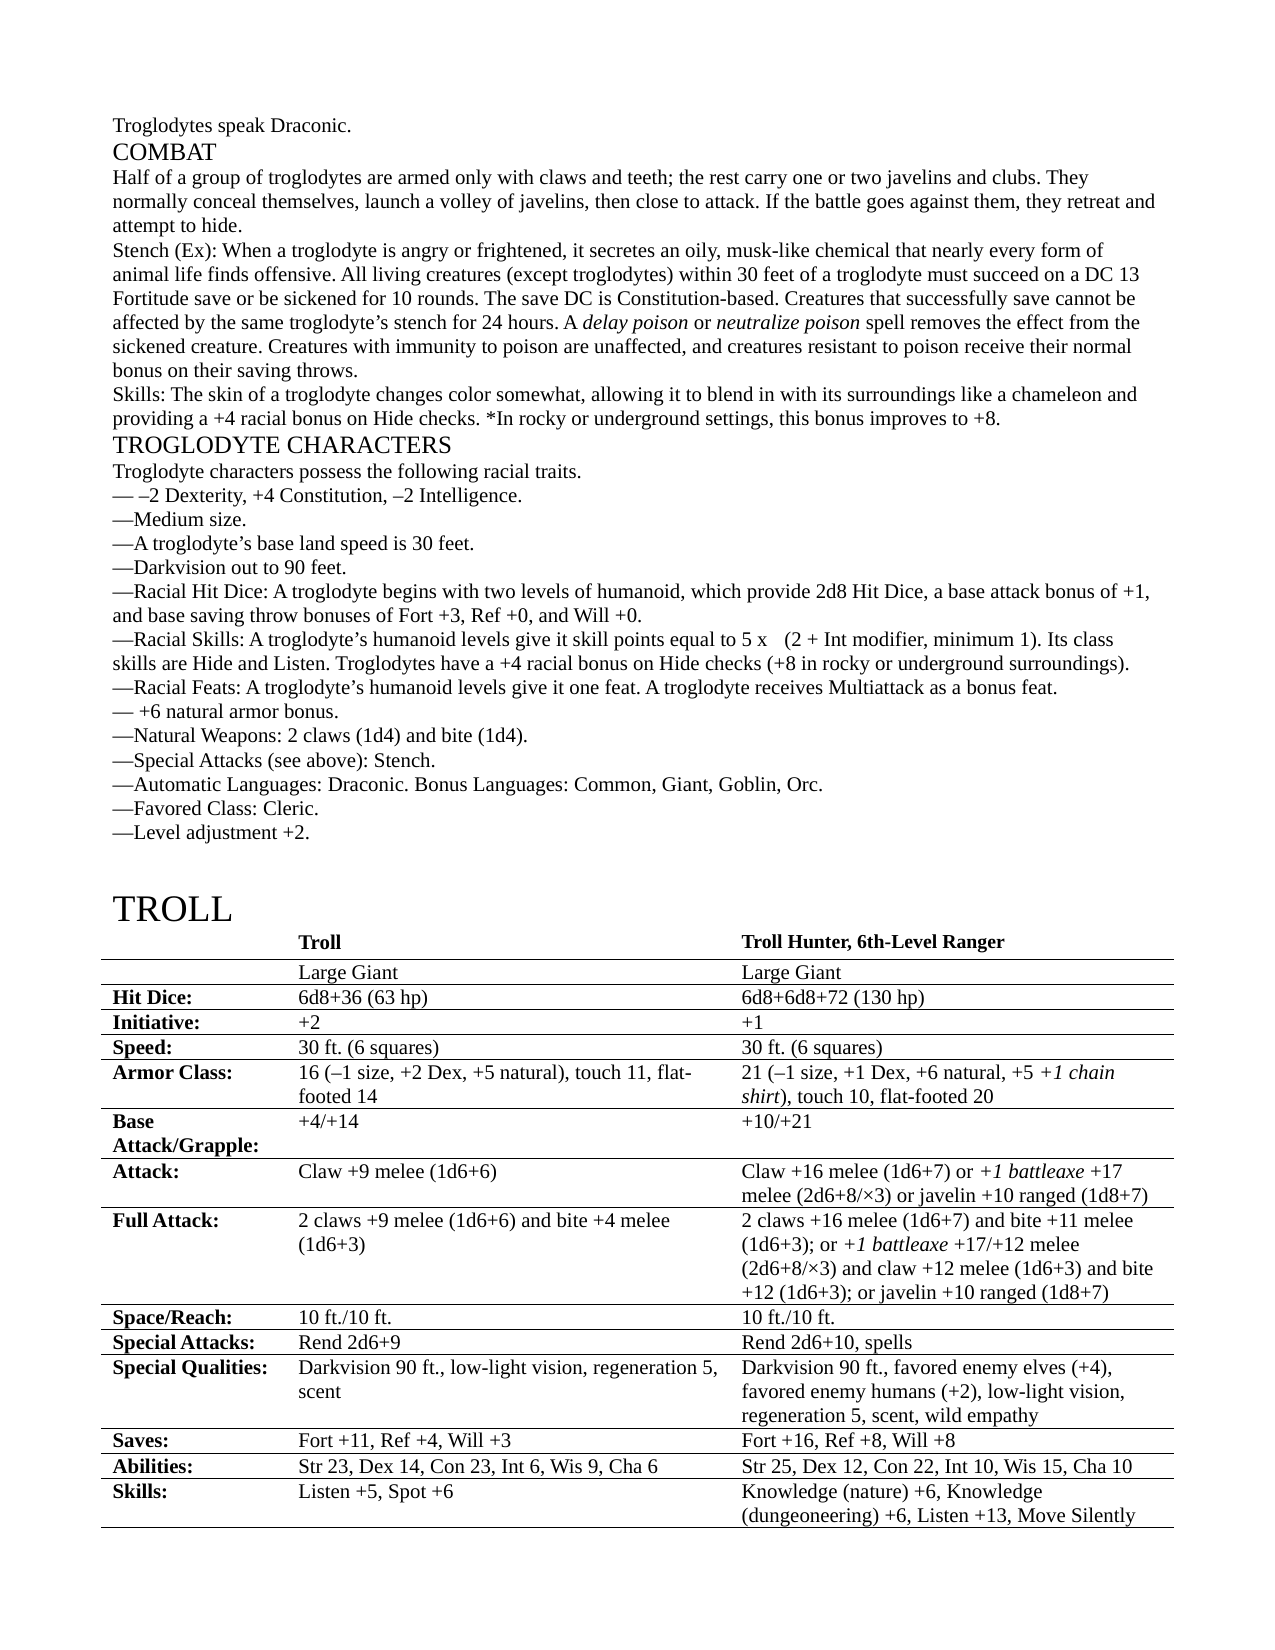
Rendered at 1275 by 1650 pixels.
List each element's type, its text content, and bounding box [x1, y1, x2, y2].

text Skills: The skin of a troglodyte changes color somewhat, allowing it to blend in with its surroundings like a chameleon and providing a +4 racial bonus on Hide checks. *In rocky or underground settings, this bonus improves to +8. [112, 382, 1162, 430]
table_cell Large Giant [287, 960, 730, 984]
table_cell Armor Class: [101, 1060, 287, 1108]
table_cell Saves: [101, 1429, 287, 1452]
table_cell Rend 2d6+10, spells [730, 1330, 1174, 1354]
text —Racial Hit Dice: A troglodyte begins with two levels of humanoid, which provide 2d8 Hit Dice, a base attack bonus of +1, and base saving throw bonuses of Fort +3, Ref +0, and Will +0. [112, 579, 1162, 627]
text —Racial Feats: A troglodyte’s humanoid levels give it one feat. A troglodyte receives Multiattack as a bonus feat. [112, 675, 1162, 699]
text —Medium size. [112, 507, 1162, 531]
text TROLL [112, 887, 1162, 930]
table_cell Initiative: [101, 1010, 287, 1034]
table_cell Fort +16, Ref +8, Will +8 [730, 1429, 1174, 1452]
text TROGLODYTE CHARACTERS [112, 430, 1162, 459]
text Troglodyte characters possess the following racial traits. [112, 459, 1162, 483]
table_cell Rend 2d6+9 [287, 1330, 730, 1354]
table_cell Large Giant [730, 960, 1174, 984]
table_cell +2 [287, 1010, 730, 1034]
text —Natural Weapons: 2 claws (1d4) and bite (1d4). [112, 723, 1162, 747]
text —Level adjustment +2. [112, 820, 1162, 844]
table_cell Claw +9 melee (1d6+6) [287, 1159, 730, 1207]
table_cell Abilities: [101, 1454, 287, 1478]
table_cell 30 ft. (6 squares) [287, 1035, 730, 1059]
table_cell Special Attacks: [101, 1330, 287, 1354]
text —Special Attacks (see above): Stench. [112, 747, 1162, 772]
table_header [101, 930, 287, 959]
table_cell Fort +11, Ref +4, Will +3 [287, 1429, 730, 1452]
table_cell Attack: [101, 1159, 287, 1207]
table_cell [101, 960, 287, 984]
table_cell +1 [730, 1010, 1174, 1034]
table_cell Knowledge (nature) +6, Knowledge (dungeoneering) +6, Listen +13, Move Silently [730, 1479, 1174, 1527]
table_cell 21 (–1 size, +1 Dex, +6 natural, +5 +1 chain shirt), touch 10, flat-footed 20 [730, 1060, 1174, 1108]
table_cell 6d8+6d8+72 (130 hp) [730, 985, 1174, 1009]
table_cell Str 23, Dex 14, Con 23, Int 6, Wis 9, Cha 6 [287, 1454, 730, 1478]
table_cell 2 claws +9 melee (1d6+6) and bite +4 melee (1d6+3) [287, 1208, 730, 1304]
table_cell 16 (–1 size, +2 Dex, +5 natural), touch 11, flat-footed 14 [287, 1060, 730, 1108]
table_cell Hit Dice: [101, 985, 287, 1009]
text —Automatic Languages: Draconic. Bonus Languages: Common, Giant, Goblin, Orc. [112, 772, 1162, 796]
text — –2 Dexterity, +4 Constitution, –2 Intelligence. [112, 483, 1162, 507]
table_cell Space/Reach: [101, 1305, 287, 1329]
table_cell 6d8+36 (63 hp) [287, 985, 730, 1009]
text COMBAT [112, 137, 1162, 165]
table_cell Darkvision 90 ft., favored enemy elves (+4), favored enemy humans (+2), low-light vision, regeneration 5, scent, wild empathy [730, 1355, 1174, 1427]
text — +6 natural armor bonus. [112, 699, 1162, 723]
text Half of a group of troglodytes are armed only with claws and teeth; the rest carry one or two javelins and clubs. They normally conceal themselves, launch a volley of javelins, then close to attack. If the battle goes against them, they retreat and attempt to hide. [112, 165, 1162, 237]
table_cell Darkvision 90 ft., low-light vision, regeneration 5, scent [287, 1355, 730, 1427]
text Stench (Ex): When a troglodyte is angry or frightened, it secretes an oily, musk-like chemical that nearly every form of animal life finds offensive. All living creatures (except troglodytes) within 30 feet of a troglodyte must succeed on a DC 13 Fortitude save or be sickened for 10 rounds. The save DC is Constitution-based. Creatures that successfully save cannot be affected by the same troglodyte’s stench for 24 hours. A delay poison or neutralize poison spell removes the effect from the sickened creature. Creatures with immunity to poison are unaffected, and creatures resistant to poison receive their normal bonus on their saving throws. [112, 237, 1162, 382]
table_header Troll Hunter, 6th-Level Ranger [730, 930, 1174, 959]
table_cell Base Attack/Grapple: [101, 1109, 287, 1157]
table_cell 10 ft./10 ft. [730, 1305, 1174, 1329]
table_cell Speed: [101, 1035, 287, 1059]
text —Favored Class: Cleric. [112, 796, 1162, 820]
table_cell +10/+21 [730, 1109, 1174, 1157]
table_cell Listen +5, Spot +6 [287, 1479, 730, 1527]
text —Racial Skills: A troglodyte’s humanoid levels give it skill points equal to 5 x(2 + Int modifier, minimum 1). Its class skills are Hide and Listen. Troglodytes have a +4 racial bonus on Hide checks (+8 in rocky or underground surroundings). [112, 627, 1162, 675]
table_cell Full Attack: [101, 1208, 287, 1304]
table_cell Str 25, Dex 12, Con 22, Int 10, Wis 15, Cha 10 [730, 1454, 1174, 1478]
table_cell Claw +16 melee (1d6+7) or +1 battleaxe +17 melee (2d6+8/×3) or javelin +10 ranged (1d8+7) [730, 1159, 1174, 1207]
table_cell Skills: [101, 1479, 287, 1527]
table_cell Special Qualities: [101, 1355, 287, 1427]
table_cell +4/+14 [287, 1109, 730, 1157]
text —A troglodyte’s base land speed is 30 feet. [112, 531, 1162, 555]
table_cell 30 ft. (6 squares) [730, 1035, 1174, 1059]
table_cell 2 claws +16 melee (1d6+7) and bite +11 melee (1d6+3); or +1 battleaxe +17/+12 melee (2d6+8/×3) and claw +12 melee (1d6+3) and bite +12 (1d6+3); or javelin +10 ranged (1d8+7) [730, 1208, 1174, 1304]
text —Darkvision out to 90 feet. [112, 555, 1162, 579]
table_cell 10 ft./10 ft. [287, 1305, 730, 1329]
table_header Troll [287, 930, 730, 959]
text Troglodytes speak Draconic. [112, 112, 1162, 137]
